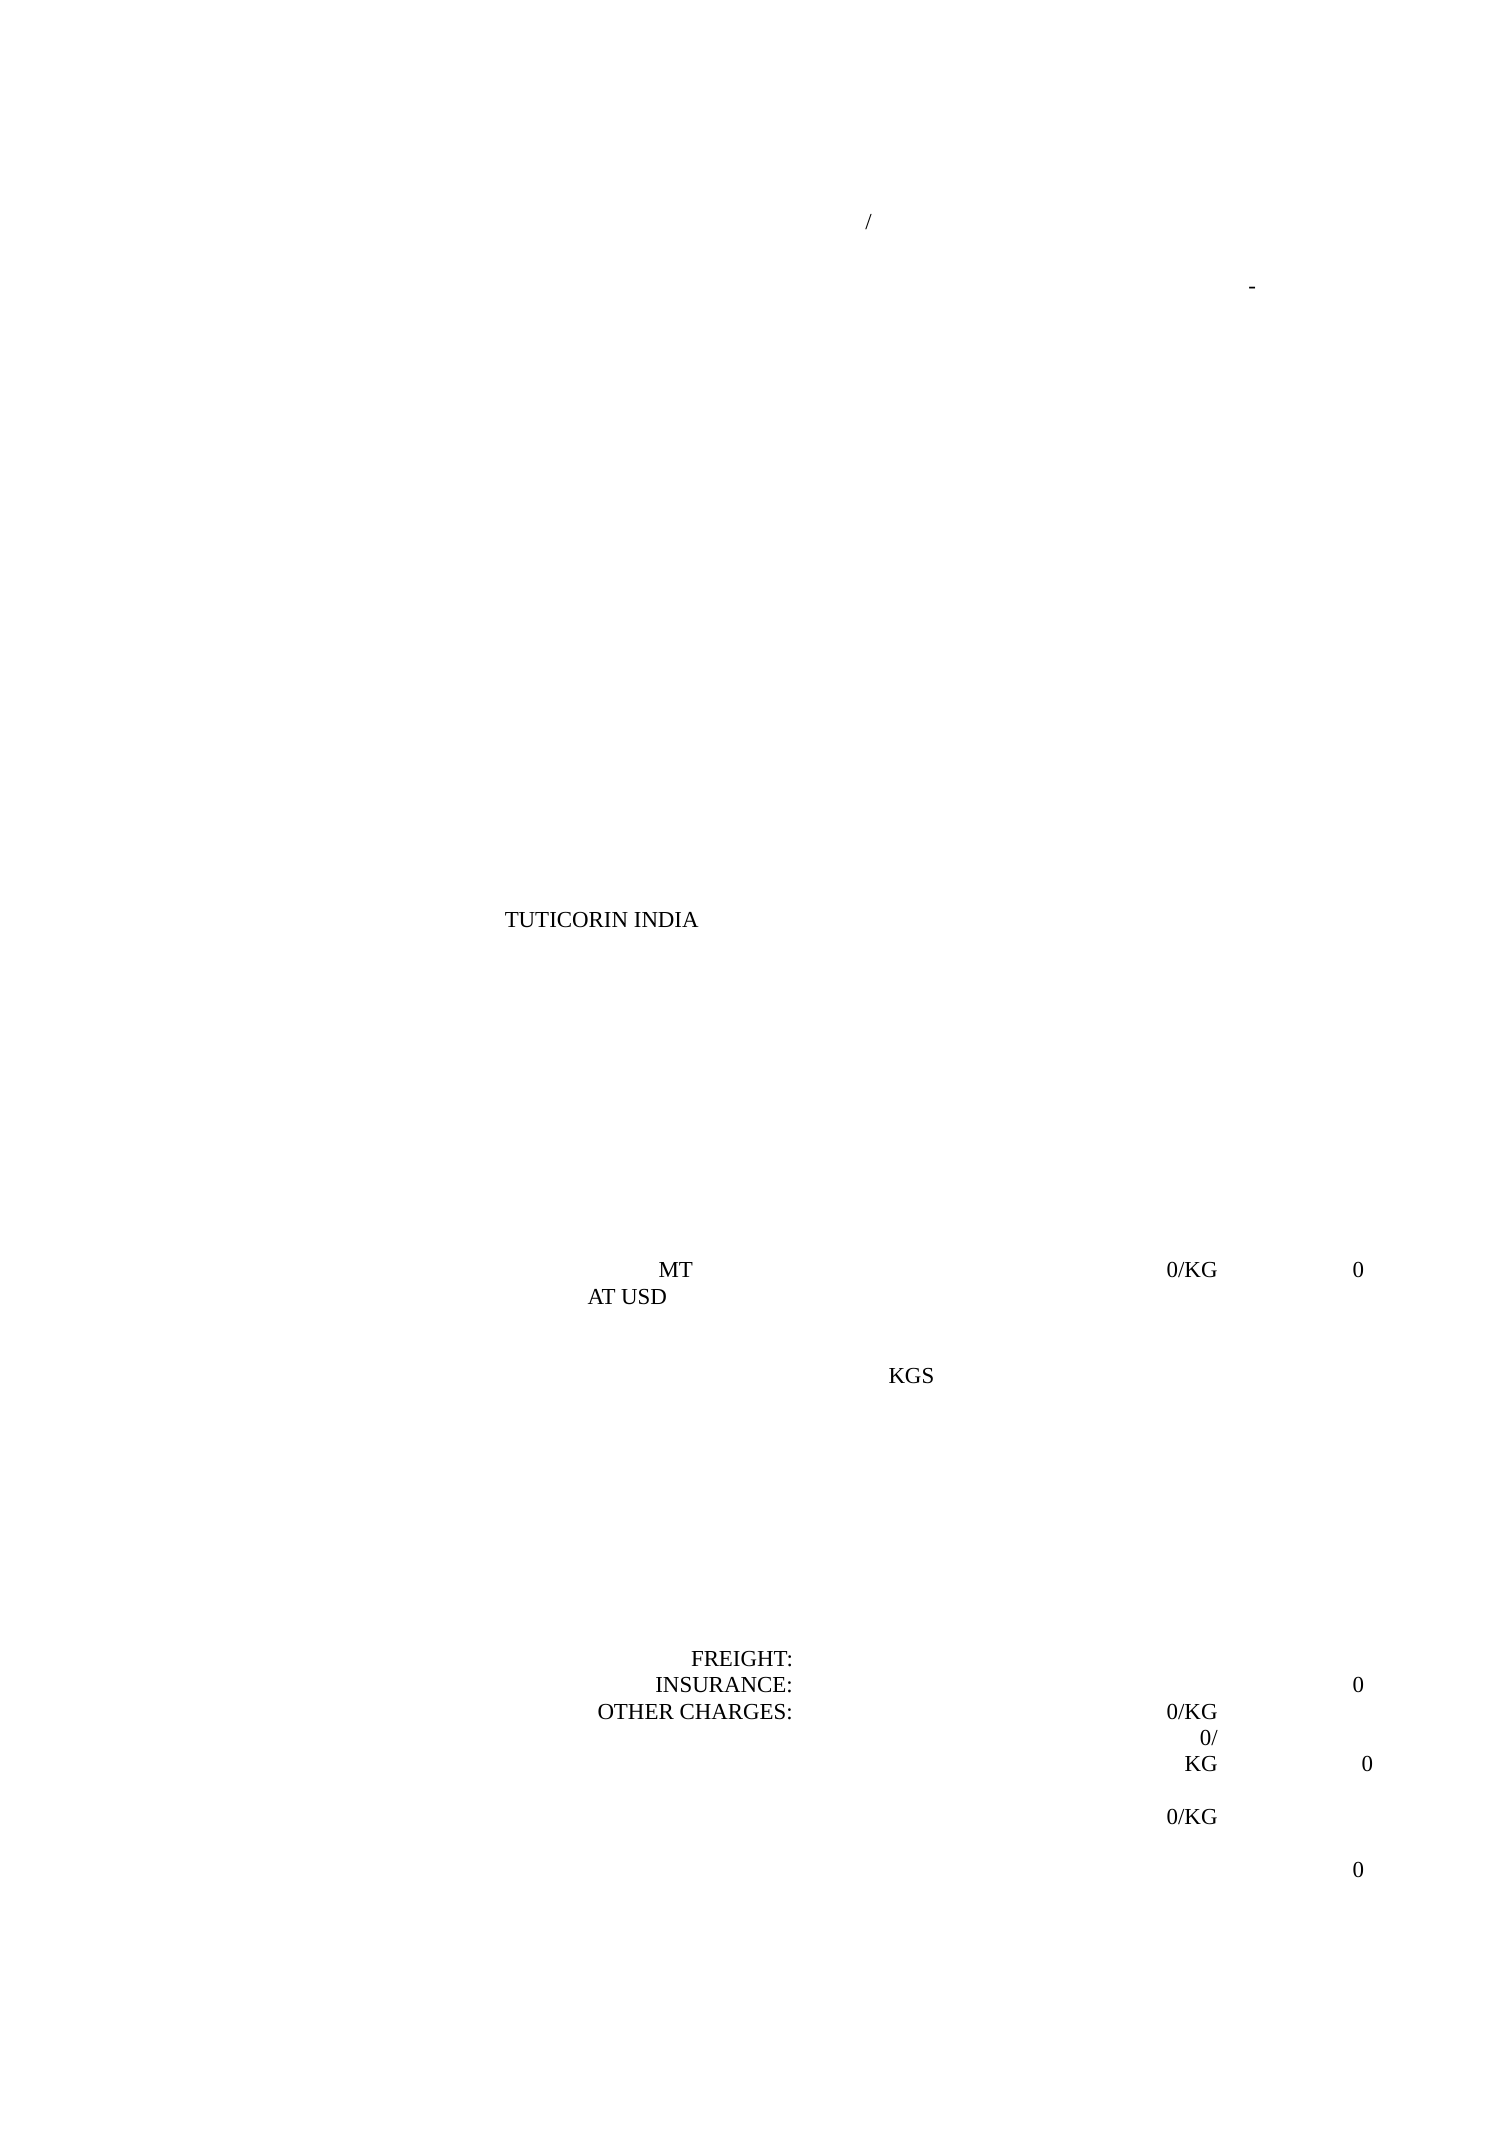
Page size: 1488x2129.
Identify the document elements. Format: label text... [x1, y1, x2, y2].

table_header <o.vvt_number and o.vvt_number or ''> / <get_date(o.date_invoice)> [798, 176, 1223, 267]
table_cell <o.partner_id and o.partner_id.name or ''> <o.partner_id and o.partner_id.street or ''> <o.partner_id and o.partner_id.street2 or ''> <o.partner_id and o.partner_id.street3 or ''> <o.partner_id and o.partner_id.city or ''> <o.partner_id and (o.partner_id.state_id and o.partner_id.state_id.name or '') or ''> <o.partner_id.zip or ''> <(o.partner_id and (o.partner_id.country_id and o.partner_id.country_id.name or '') or '').upper() or ''> [47, 429, 798, 704]
table_cell <o.sale_id and o.sale_id.po_number or ''> - <o.sale_id and get_date(o.sale_id.po_date) or ''> [798, 267, 1369, 331]
table_cell <get_qty_kgs(line.quantity, line.uos_id and line.uos_id.name or False, o.invoice_type)> KGS [798, 1198, 1024, 1639]
table_cell <(o.delivery_order_id and o.delivery_order_id.bag_detail or '').upper()> [195, 1198, 405, 1639]
table_cell [1024, 1070, 1223, 1160]
table_cell </for> [47, 1967, 1369, 2005]
table_cell <line.freight>0 <round(o.insurance*line.quantity,2)>0 <round(o.other_charges*line.quantity,2)>0 [1223, 1639, 1369, 1967]
table_cell <line.price_subtotal or ''>0 [1223, 1198, 1369, 1639]
table_cell [47, 1070, 194, 1160]
table_cell TUTICORIN INDIA [405, 900, 798, 987]
table_cell [405, 704, 798, 900]
table_cell <get_freight(line.freight,line.quantity)>0/KG <o.insurance>0/KG <o.other_charges>0/KG [1024, 1639, 1223, 1967]
table_cell <o.port_of_discharge_id or ''> [47, 988, 405, 1070]
table_cell [798, 331, 1369, 429]
table_header [1223, 176, 1369, 267]
table_cell FREIGHT: INSURANCE: OTHER CHARGES: [405, 1639, 798, 1967]
table_cell [195, 1070, 405, 1160]
table_cell [798, 1070, 1024, 1160]
table_cell [405, 1070, 798, 1160]
table_cell [798, 1639, 1024, 1967]
table_cell <o.mark_container_no or ''> [47, 1198, 194, 1639]
table_cell <(o.cons_loca and o.cons_loca.name or '').upper()> <(o.cons_loca and o.cons_loca.street or '').upper()> <o.cons_loca and o.cons_loca.street2 or ''> <(o.cons_loca and o.cons_loca.city or '').upper()> <(o.cons_loca and o.cons_loca.state_id.name or '').upper()> <(o.cons_loca and o.cons_loca.zip or '').upper()> <(o.cons_loca and o.cons_loca.country_id.name or '').upper() or ''> [798, 429, 1369, 704]
table_cell <(o.partner_id and (o.partner_id.country_id and o.partner_id.country_id.name or '') or '').upper() or ''> [1105, 704, 1369, 900]
table_cell <get_qty_mt(line.quantity, line.uos_id and line.uos_id.name or False, o.invoice_type)> MT <line.name or ''> AT USD <get_total(o.invoice_line, o.insurance)> <get_app(line.application_id)> <o.delivery_order_id.bag_detail> <o.disc_goods or ""> [405, 1198, 798, 1639]
table_cell <o.vessel_flight_no or ''> [47, 900, 405, 987]
table_cell <o.payment_term and o.payment_term.name or ''> <o.sale_id.incoterms_id.code or ''> <o.lc_no or ''> [798, 900, 1369, 1070]
table_cell [798, 704, 1105, 900]
table_cell <get_pre(o.pre_carriage_by or '').upper() or '' > [47, 704, 405, 900]
table_cell <o.final_desti or ''> [405, 988, 798, 1070]
table_cell <for each="line in o.invoice_line"> [47, 1160, 1369, 1198]
table_header [47, 176, 798, 429]
table_cell [47, 1639, 194, 1967]
table_cell [195, 1639, 405, 1967]
table_cell <get_rate_kgs(line.price_unit or '')>0/KG [1024, 1198, 1223, 1639]
table_cell [1223, 1070, 1369, 1160]
